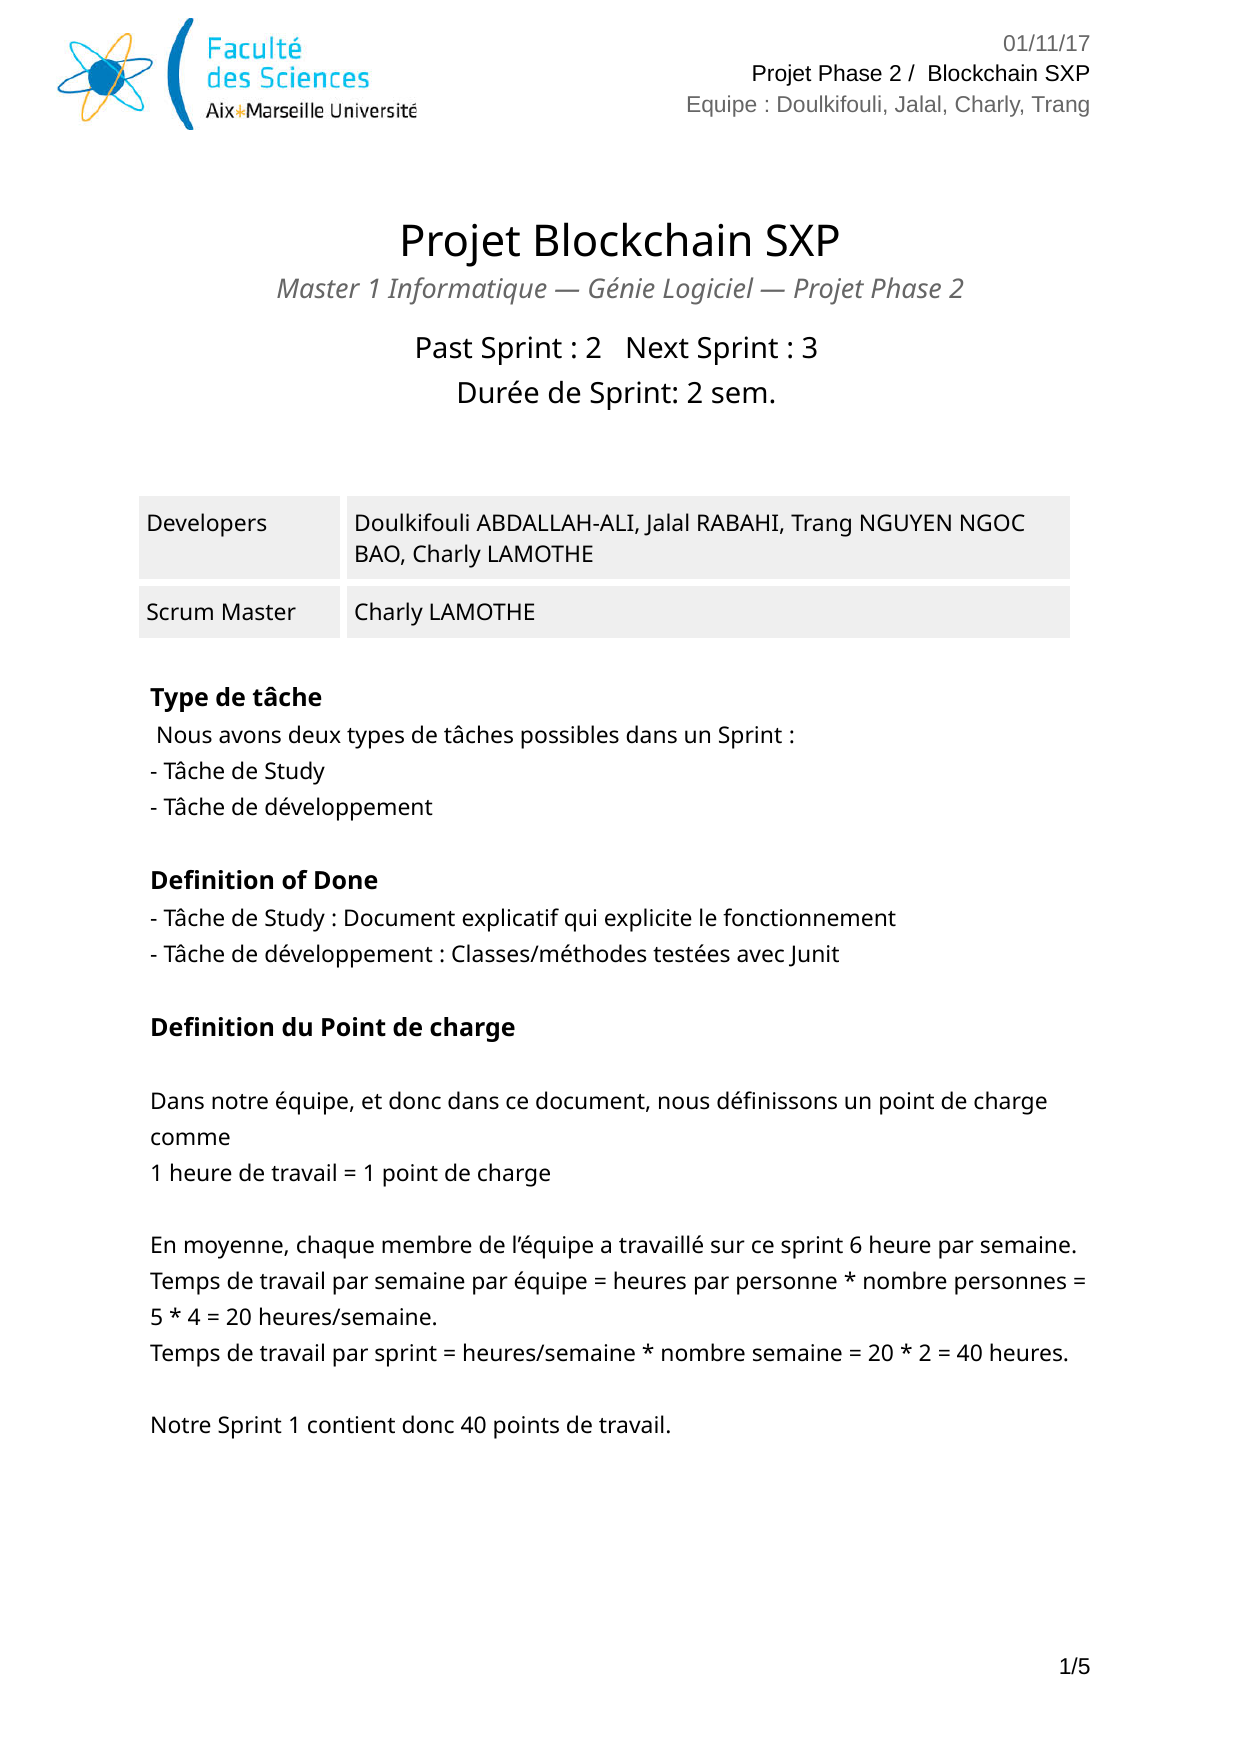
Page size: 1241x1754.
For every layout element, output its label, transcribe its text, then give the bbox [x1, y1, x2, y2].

text - Tâche de développement [150, 791, 1090, 822]
text - Tâche de développement : Classes/méthodes testées avec Junit [150, 938, 1090, 969]
text - Tâche de Study : Document explicatif qui explicite le fonctionnement [150, 902, 1090, 933]
title Projet Blockchain SXP [150, 209, 1090, 269]
text Durée de Sprint: 2 sem. [150, 372, 1090, 412]
text Definition of Done [150, 863, 1090, 897]
text Nous avons deux types de tâches possibles dans un Sprint : [150, 719, 1090, 751]
text Temps de travail par sprint = heures/semaine * nombre semaine = 20 * 2 = 40 heures. [150, 1337, 1090, 1368]
text Type de tâche [150, 680, 1090, 714]
text - Tâche de Study [150, 755, 1090, 786]
text Definition du Point de charge [150, 1010, 1090, 1044]
text 1 heure de travail = 1 point de charge [150, 1157, 1090, 1188]
text Past Sprint : 2 Next Sprint : 3 [150, 327, 1090, 367]
text Dans notre équipe, et donc dans ce document, nous définissons un point de charge comme [150, 1085, 1090, 1152]
table_header Developers [139, 496, 340, 579]
table_cell Charly LAMOTHE [347, 586, 1070, 638]
table_header Doulkifouli ABDALLAH-ALI, Jalal RABAHI, Trang NGUYEN NGOC BAO, Charly LAMOTHE [347, 496, 1070, 579]
table_cell Scrum Master [139, 586, 340, 638]
text Temps de travail par semaine par équipe = heures par personne * nombre personnes = 5 * 4 = 20 heures/semaine. [150, 1265, 1090, 1332]
picture [56, 18, 417, 130]
subtitle Master 1 Informatique — Génie Logiciel — Projet Phase 2 [150, 269, 1090, 306]
text En moyenne, chaque membre de l’équipe a travaillé sur ce sprint 6 heure par semaine. [150, 1229, 1090, 1260]
text Notre Sprint 1 contient donc 40 points de travail. [150, 1408, 1090, 1440]
